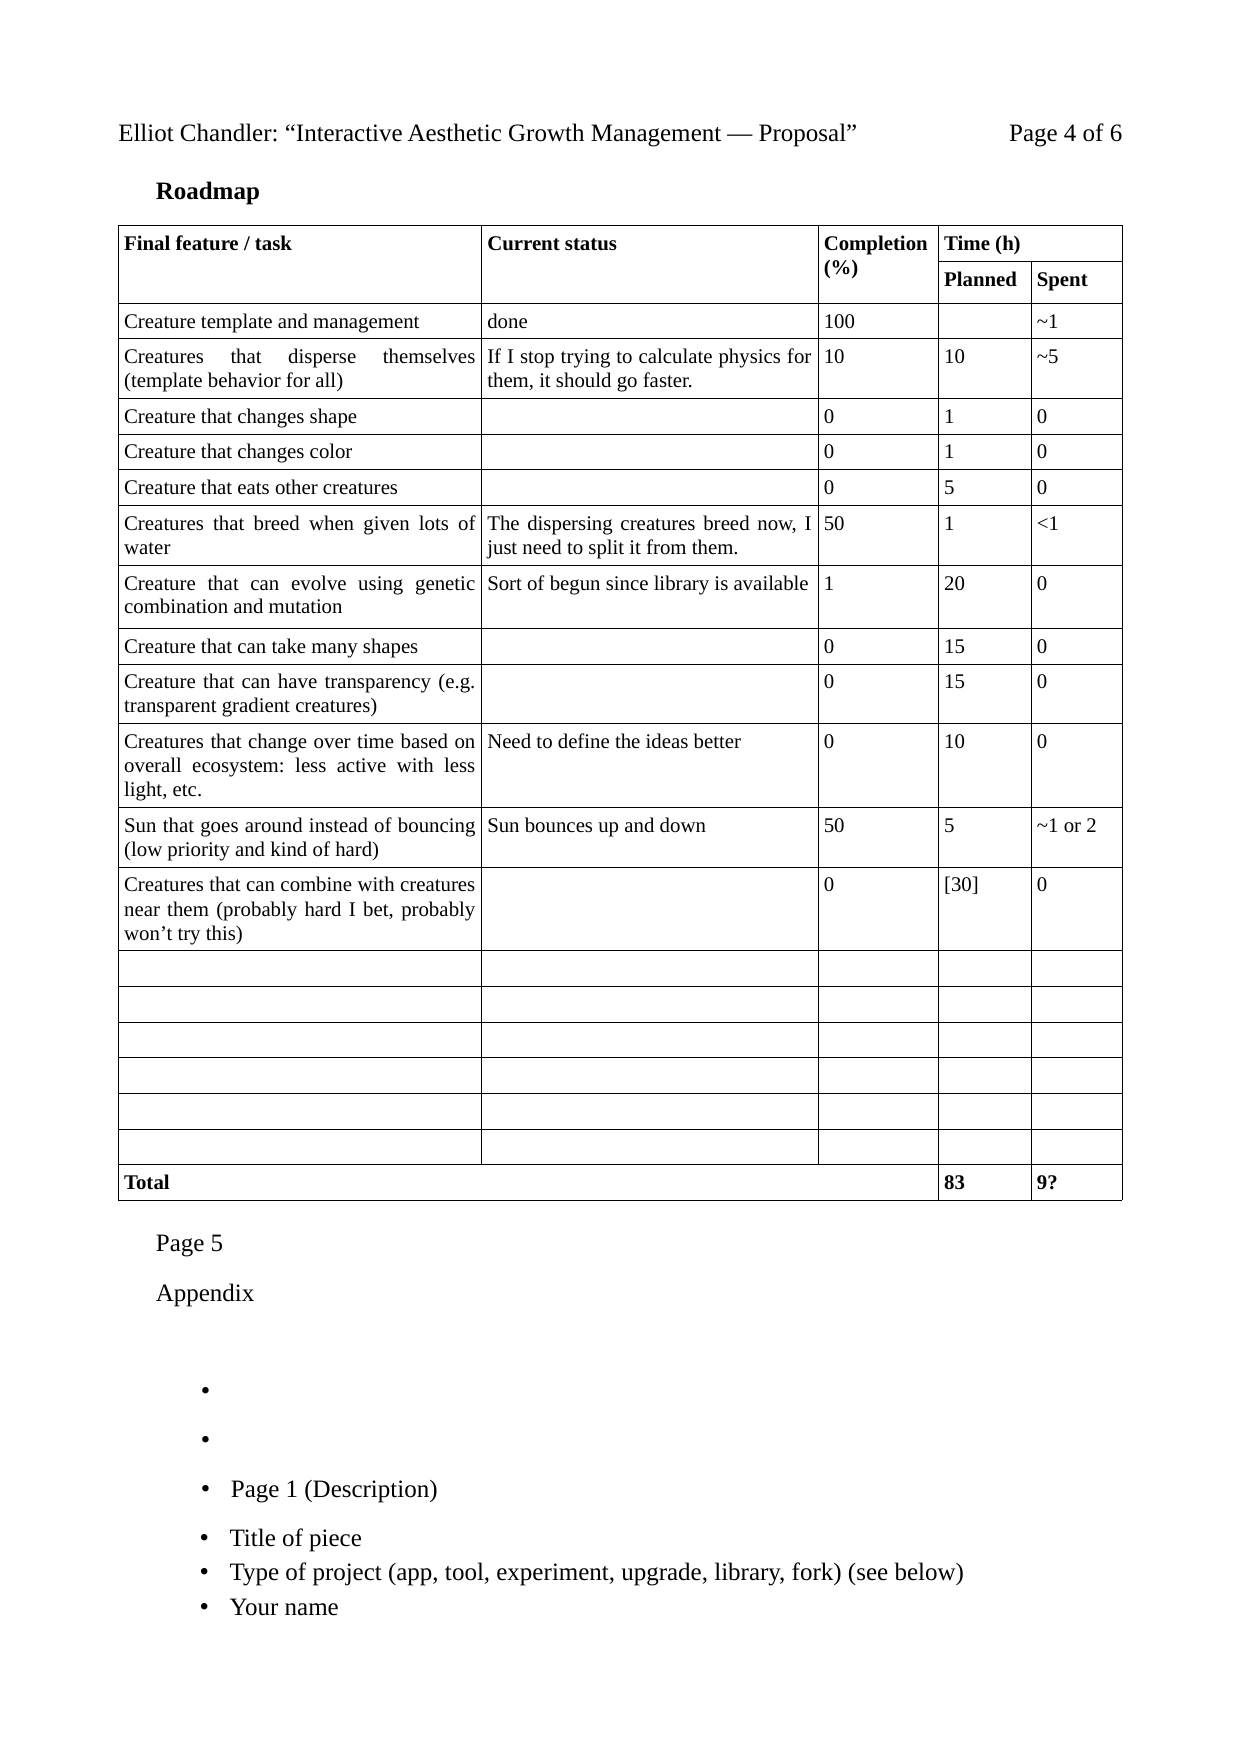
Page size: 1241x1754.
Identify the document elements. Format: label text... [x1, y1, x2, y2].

table_cell [939, 304, 1031, 338]
table_cell [939, 1094, 1031, 1128]
table_cell Creature that eats other creatures [119, 470, 481, 505]
table_cell 10 [939, 724, 1031, 807]
table_cell [30] [939, 868, 1031, 950]
table_cell [1032, 987, 1122, 1022]
table_cell 20 [939, 566, 1031, 628]
text Page 5 [118, 1228, 1122, 1257]
table_cell 0 [819, 435, 938, 469]
table_cell 0 [819, 724, 938, 807]
table_cell [819, 1058, 938, 1093]
table_cell 0 [1032, 399, 1122, 434]
table_cell Creatures that can combine with creatures near them (probably hard I bet, probably won’t try this) [119, 868, 481, 950]
table_cell Creatures that disperse themselves (template behavior for all) [119, 339, 481, 398]
table_cell 0 [819, 399, 938, 434]
table_cell [119, 951, 481, 986]
table_cell Creatures that change over time based on overall ecosystem: less active with less light, etc. [119, 724, 481, 807]
table_cell 1 [819, 566, 938, 628]
table_cell Sort of begun since library is available [482, 566, 818, 628]
table_cell 83 [939, 1165, 1031, 1200]
table_cell 10 [939, 339, 1031, 398]
table_cell Creature that can evolve using genetic combination and mutation [119, 566, 481, 628]
list Title of piece [162, 1523, 1122, 1552]
table_cell 10 [819, 339, 938, 398]
table_cell 0 [819, 470, 938, 505]
table_cell [939, 1023, 1031, 1057]
table_cell [482, 435, 818, 469]
list Page 1 (Description) [164, 1474, 1122, 1503]
table_cell 0 [819, 665, 938, 723]
table_cell [119, 1094, 481, 1128]
table_cell Planned [939, 262, 1031, 303]
table_cell [819, 1094, 938, 1128]
table_cell [1032, 951, 1122, 986]
table_cell ~1 or 2 [1032, 808, 1122, 867]
table_cell 5 [939, 808, 1031, 867]
table_header Time (h) [939, 226, 1122, 261]
table_cell [819, 987, 938, 1022]
table_cell [482, 1058, 818, 1093]
table_cell 50 [819, 808, 938, 867]
table_cell [482, 629, 818, 663]
table_cell [939, 1130, 1031, 1164]
table_cell Creature that can take many shapes [119, 629, 481, 663]
table_cell 1 [939, 435, 1031, 469]
table_cell 0 [819, 868, 938, 950]
table_cell 15 [939, 629, 1031, 663]
table_cell [939, 951, 1031, 986]
table_cell [482, 868, 818, 950]
table_cell If I stop trying to calculate physics for them, it should go faster. [482, 339, 818, 398]
table_cell 0 [1032, 868, 1122, 950]
table_cell 5 [939, 470, 1031, 505]
table_cell [1032, 1023, 1122, 1057]
table_cell [482, 470, 818, 505]
table_cell [482, 987, 818, 1022]
table_cell [1032, 1058, 1122, 1093]
table_cell 0 [1032, 566, 1122, 628]
table_cell [119, 987, 481, 1022]
table_cell [1032, 1094, 1122, 1128]
table_cell 0 [1032, 724, 1122, 807]
list Type of project (app, tool, experiment, upgrade, library, fork) (see below) [162, 1557, 1122, 1586]
table_cell 0 [1032, 470, 1122, 505]
table_cell [119, 1130, 481, 1164]
table_cell ~5 [1032, 339, 1122, 398]
table_cell Creature that changes shape [119, 399, 481, 434]
table_cell [819, 1023, 938, 1057]
table_cell <1 [1032, 506, 1122, 564]
table_cell 9? [1032, 1165, 1122, 1200]
table_cell 0 [1032, 665, 1122, 723]
table_cell [939, 987, 1031, 1022]
table_cell [939, 1058, 1031, 1093]
table_cell 0 [819, 629, 938, 663]
text Appendix [118, 1278, 1122, 1306]
table_cell [482, 665, 818, 723]
table_cell [482, 1130, 818, 1164]
table_header Current status [482, 226, 818, 303]
table_cell [482, 1094, 818, 1128]
table_cell Creature that changes color [119, 435, 481, 469]
table_cell 0 [1032, 629, 1122, 663]
table_cell Creature that can have transparency (e.g. transparent gradient creatures) [119, 665, 481, 723]
text Roadmap [118, 176, 1122, 205]
table_cell [482, 399, 818, 434]
table_cell [482, 951, 818, 986]
table_cell 15 [939, 665, 1031, 723]
table_cell [819, 951, 938, 986]
list Your name [162, 1592, 1122, 1621]
table_cell Creature template and management [119, 304, 481, 338]
table_cell Creatures that breed when given lots of water [119, 506, 481, 564]
table_cell 1 [939, 506, 1031, 564]
table_cell [819, 1130, 938, 1164]
table_cell Spent [1032, 262, 1122, 303]
table_cell [482, 1023, 818, 1057]
table_cell [119, 1058, 481, 1093]
table_cell 1 [939, 399, 1031, 434]
table_cell 100 [819, 304, 938, 338]
table_cell Sun bounces up and down [482, 808, 818, 867]
table_cell ~1 [1032, 304, 1122, 338]
table_cell The dispersing creatures breed now, I just need to split it from them. [482, 506, 818, 564]
table_cell Need to define the ideas better [482, 724, 818, 807]
table_cell 0 [1032, 435, 1122, 469]
table_cell [119, 1023, 481, 1057]
table_cell Total [119, 1165, 938, 1200]
table_cell Sun that goes around instead of bouncing (low priority and kind of hard) [119, 808, 481, 867]
table_header Final feature / task [119, 226, 481, 303]
table_cell 50 [819, 506, 938, 564]
table_cell done [482, 304, 818, 338]
table_cell [1032, 1130, 1122, 1164]
table_header Completion (%) [819, 226, 938, 303]
